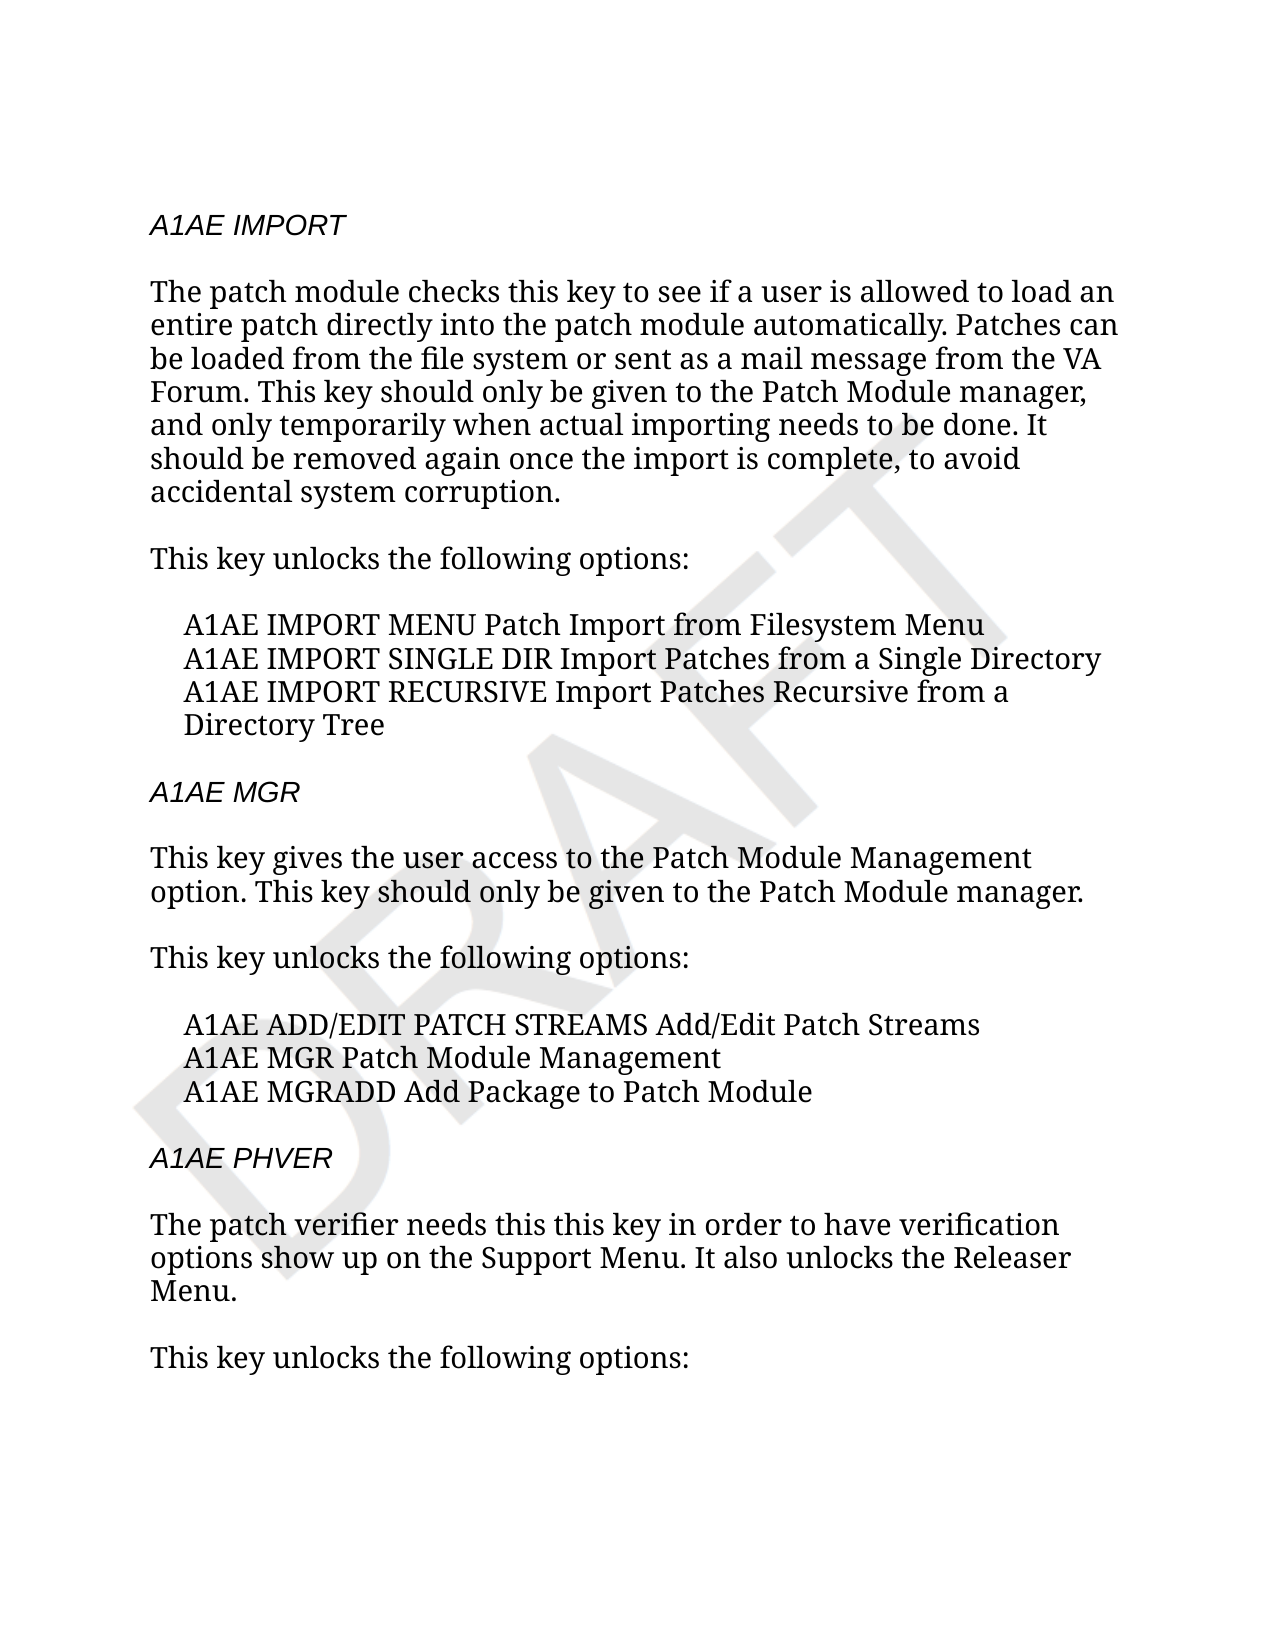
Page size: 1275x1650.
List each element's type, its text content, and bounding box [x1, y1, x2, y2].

picture [237, 742, 1038, 776]
subtitle A1AE PHVER [150, 1142, 1125, 1175]
text This key gives the user access to the Patch Module Management option. This key should only be given to the Patch Module manager. [150, 842, 1125, 909]
list A1AE IMPORT SINGLE DIR Import Patches from a Single Directory [183, 642, 1125, 676]
picture [237, 576, 1038, 609]
text The patch module checks this key to see if a user is allowed to load an entire patch directly into the patch module automatically. Patches can be loaded from the file system or sent as a mail message from the VA Forum. This key should only be given to the Patch Module manager, and only temporarily when actual importing needs to be done. It should be removed again once the import is complete, to avoid accidental system corruption. [150, 276, 1125, 509]
picture [237, 809, 1038, 842]
picture [237, 1175, 1038, 1208]
subtitle A1AE MGR [150, 776, 1125, 809]
list A1AE IMPORT MENU Patch Import from Filesystem Menu [183, 609, 1125, 642]
picture [237, 909, 1038, 942]
list A1AE MGR Patch Module Management [183, 1042, 1125, 1076]
text This key unlocks the following options: [150, 542, 1125, 576]
list A1AE IMPORT RECURSIVE Import Patches Recursive from a Directory Tree [183, 676, 1125, 742]
list A1AE ADD/EDIT PATCH STREAMS Add/Edit Patch Streams [183, 1009, 1125, 1042]
text The patch verifier needs this this key in order to have verification options show up on the Support Menu. It also unlocks the Releaser Menu. [150, 1208, 1125, 1308]
subtitle A1AE IMPORT [150, 209, 1125, 242]
list A1AE MGRADD Add Package to Patch Module [183, 1076, 1125, 1109]
text This key unlocks the following options: [150, 942, 1125, 976]
picture [237, 509, 1038, 542]
text This key unlocks the following options: [150, 1342, 1125, 1375]
picture [237, 976, 1038, 1009]
picture [237, 1109, 1038, 1142]
